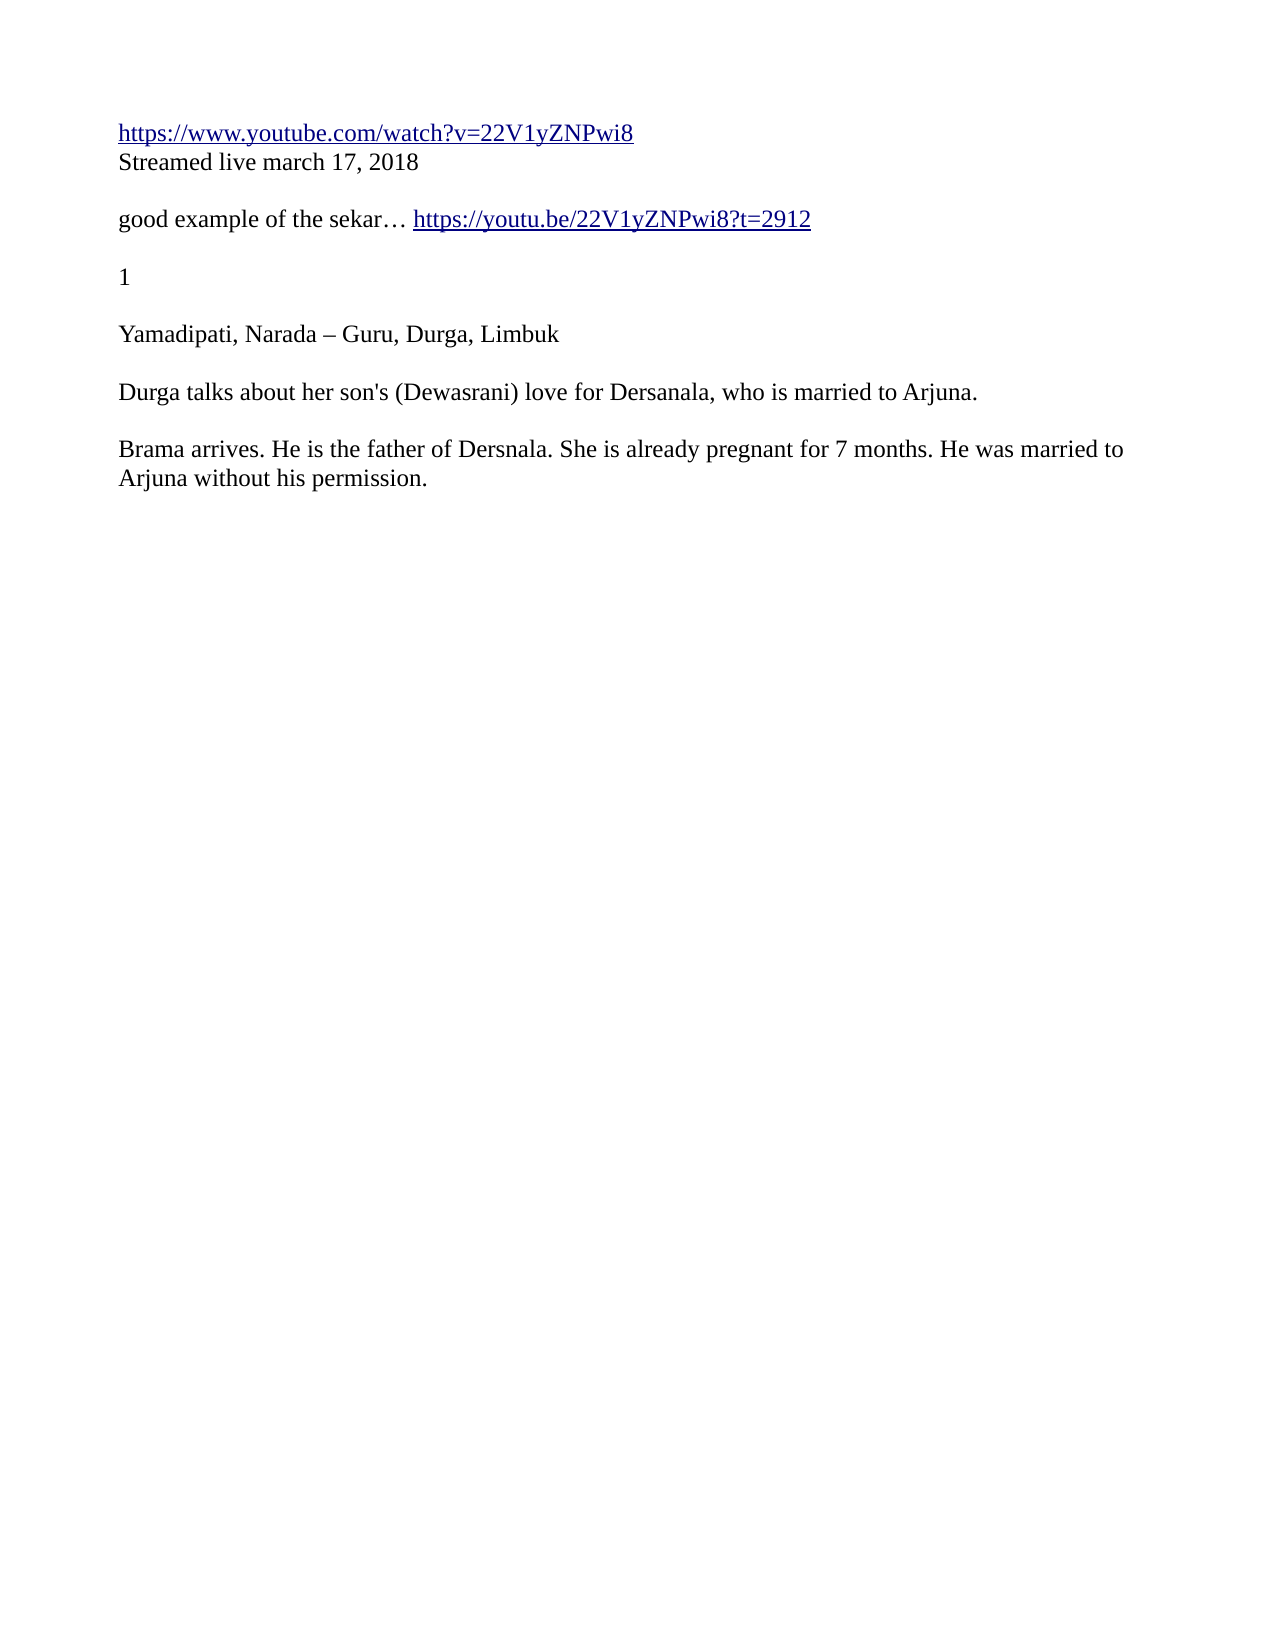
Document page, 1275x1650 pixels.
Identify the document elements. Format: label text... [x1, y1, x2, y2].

text Yamadipati, Narada – Guru, Durga, Limbuk [118, 319, 1157, 348]
text Durga talks about her son's (Dewasrani) love for Dersanala, who is married to Arjuna. [118, 377, 1157, 406]
text Brama arrives. He is the father of Dersnala. She is already pregnant for 7 months. He was married to Arjuna without his permission. [118, 434, 1157, 492]
text Streamed live march 17, 2018 [118, 147, 1157, 176]
text good example of the sekar… https://youtu.be/22V1yZNPwi8?t=2912 [118, 204, 1157, 233]
text https://www.youtube.com/watch?v=22V1yZNPwi8 [118, 118, 1157, 147]
text 1 [118, 262, 1157, 291]
